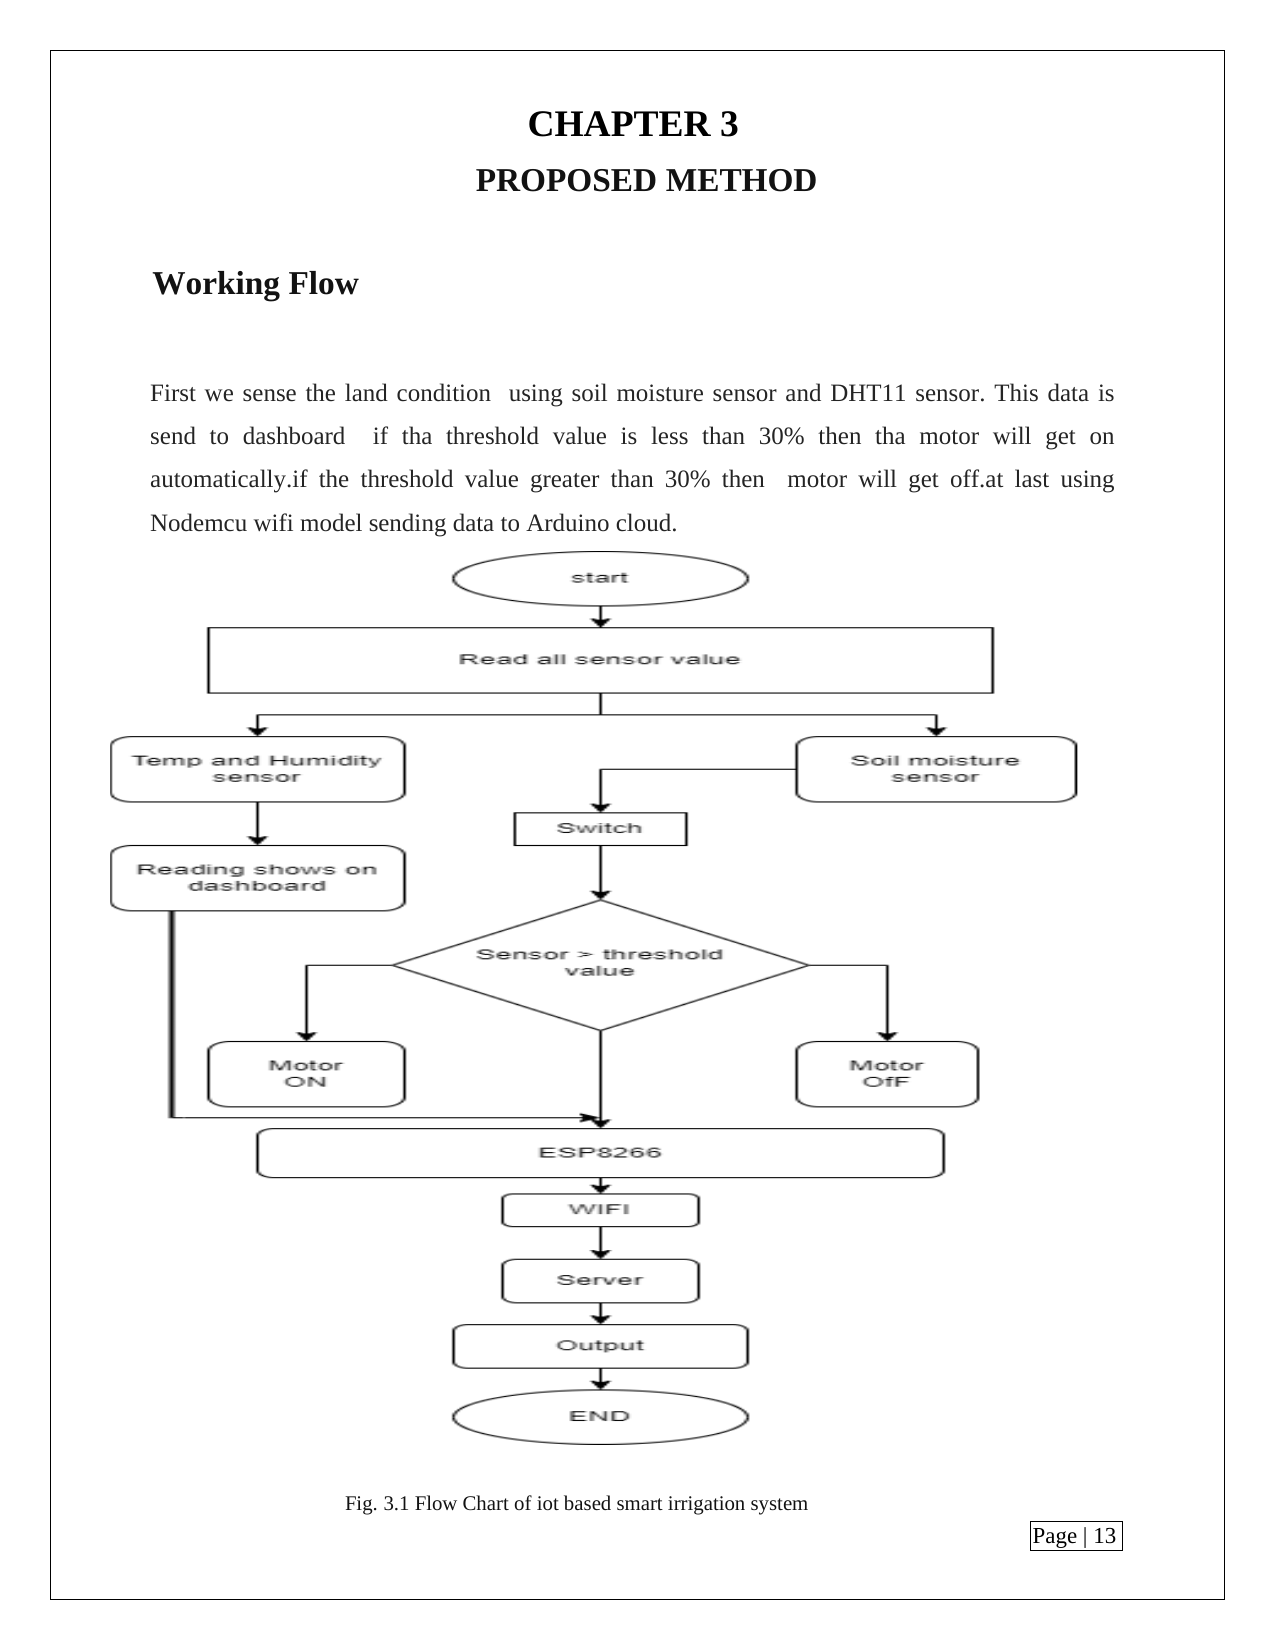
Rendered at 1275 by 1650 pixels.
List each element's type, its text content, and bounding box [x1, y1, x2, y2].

text Fig. 3.1 Flow Chart of iot based smart irrigation system [110, 1491, 1169, 1515]
picture [110, 551, 1078, 1445]
subtitle PROPOSED METHOD [144, 160, 1149, 198]
subtitle CHAPTER 3 [478, 101, 787, 144]
text First we sense the land condition using soil moisture sensor and DHT11 sensor. This data is send to dashboard if tha threshold value is less than 30% then tha motor will get on automatically.if the threshold value greater than 30% then motor will get off.at last using Nodemcu wifi model sending data to Arduino cloud. [150, 378, 1116, 536]
text Working Flow [110, 263, 1169, 301]
